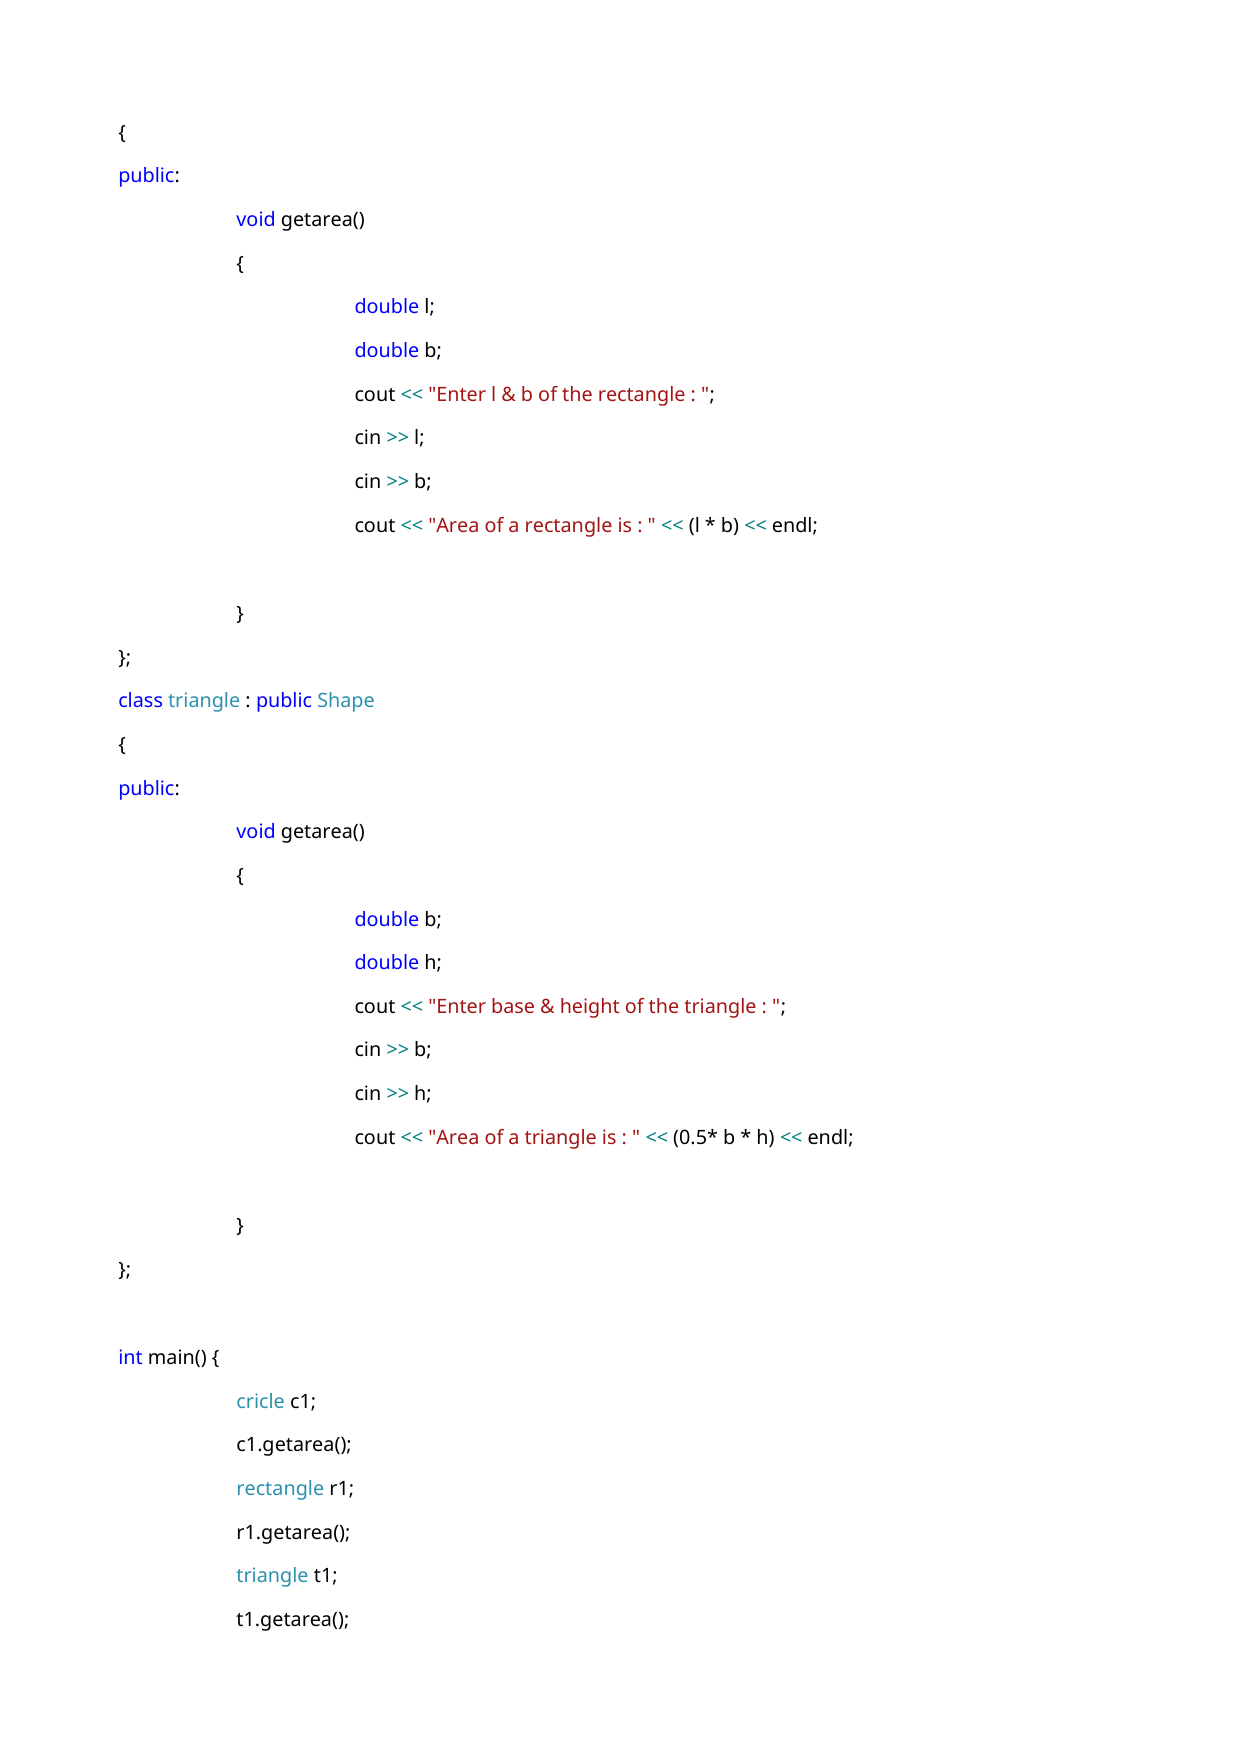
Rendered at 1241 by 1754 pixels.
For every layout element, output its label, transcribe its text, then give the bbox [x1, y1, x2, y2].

text cout << "Enter base & height of the triangle : "; [118, 992, 1122, 1019]
text t1.getarea(); [118, 1605, 1122, 1632]
text int main() { [118, 1343, 1122, 1370]
text cin >> b; [118, 467, 1122, 494]
text r1.getarea(); [118, 1518, 1122, 1545]
text void getarea() [118, 817, 1122, 844]
text double b; [118, 905, 1122, 932]
text double h; [118, 948, 1122, 975]
text cin >> l; [118, 424, 1122, 451]
text public: [118, 774, 1122, 801]
text { [118, 118, 1122, 145]
text } [118, 599, 1122, 626]
text public: [118, 162, 1122, 189]
text { [118, 249, 1122, 276]
text cout << "Enter l & b of the rectangle : "; [118, 380, 1122, 407]
text cout << "Area of a triangle is : " << (0.5* b * h) << endl; [118, 1123, 1122, 1150]
text { [118, 730, 1122, 757]
text } [118, 1211, 1122, 1238]
text class triangle : public Shape [118, 687, 1122, 713]
text cricle c1; [118, 1387, 1122, 1414]
text double b; [118, 336, 1122, 363]
text double l; [118, 293, 1122, 320]
text }; [118, 643, 1122, 670]
text cin >> h; [118, 1079, 1122, 1106]
text triangle t1; [118, 1562, 1122, 1588]
text }; [118, 1255, 1122, 1282]
text c1.getarea(); [118, 1431, 1122, 1458]
text cin >> b; [118, 1036, 1122, 1063]
text void getarea() [118, 205, 1122, 232]
text rectangle r1; [118, 1474, 1122, 1501]
text { [118, 861, 1122, 888]
text cout << "Area of a rectangle is : " << (l * b) << endl; [118, 511, 1122, 538]
